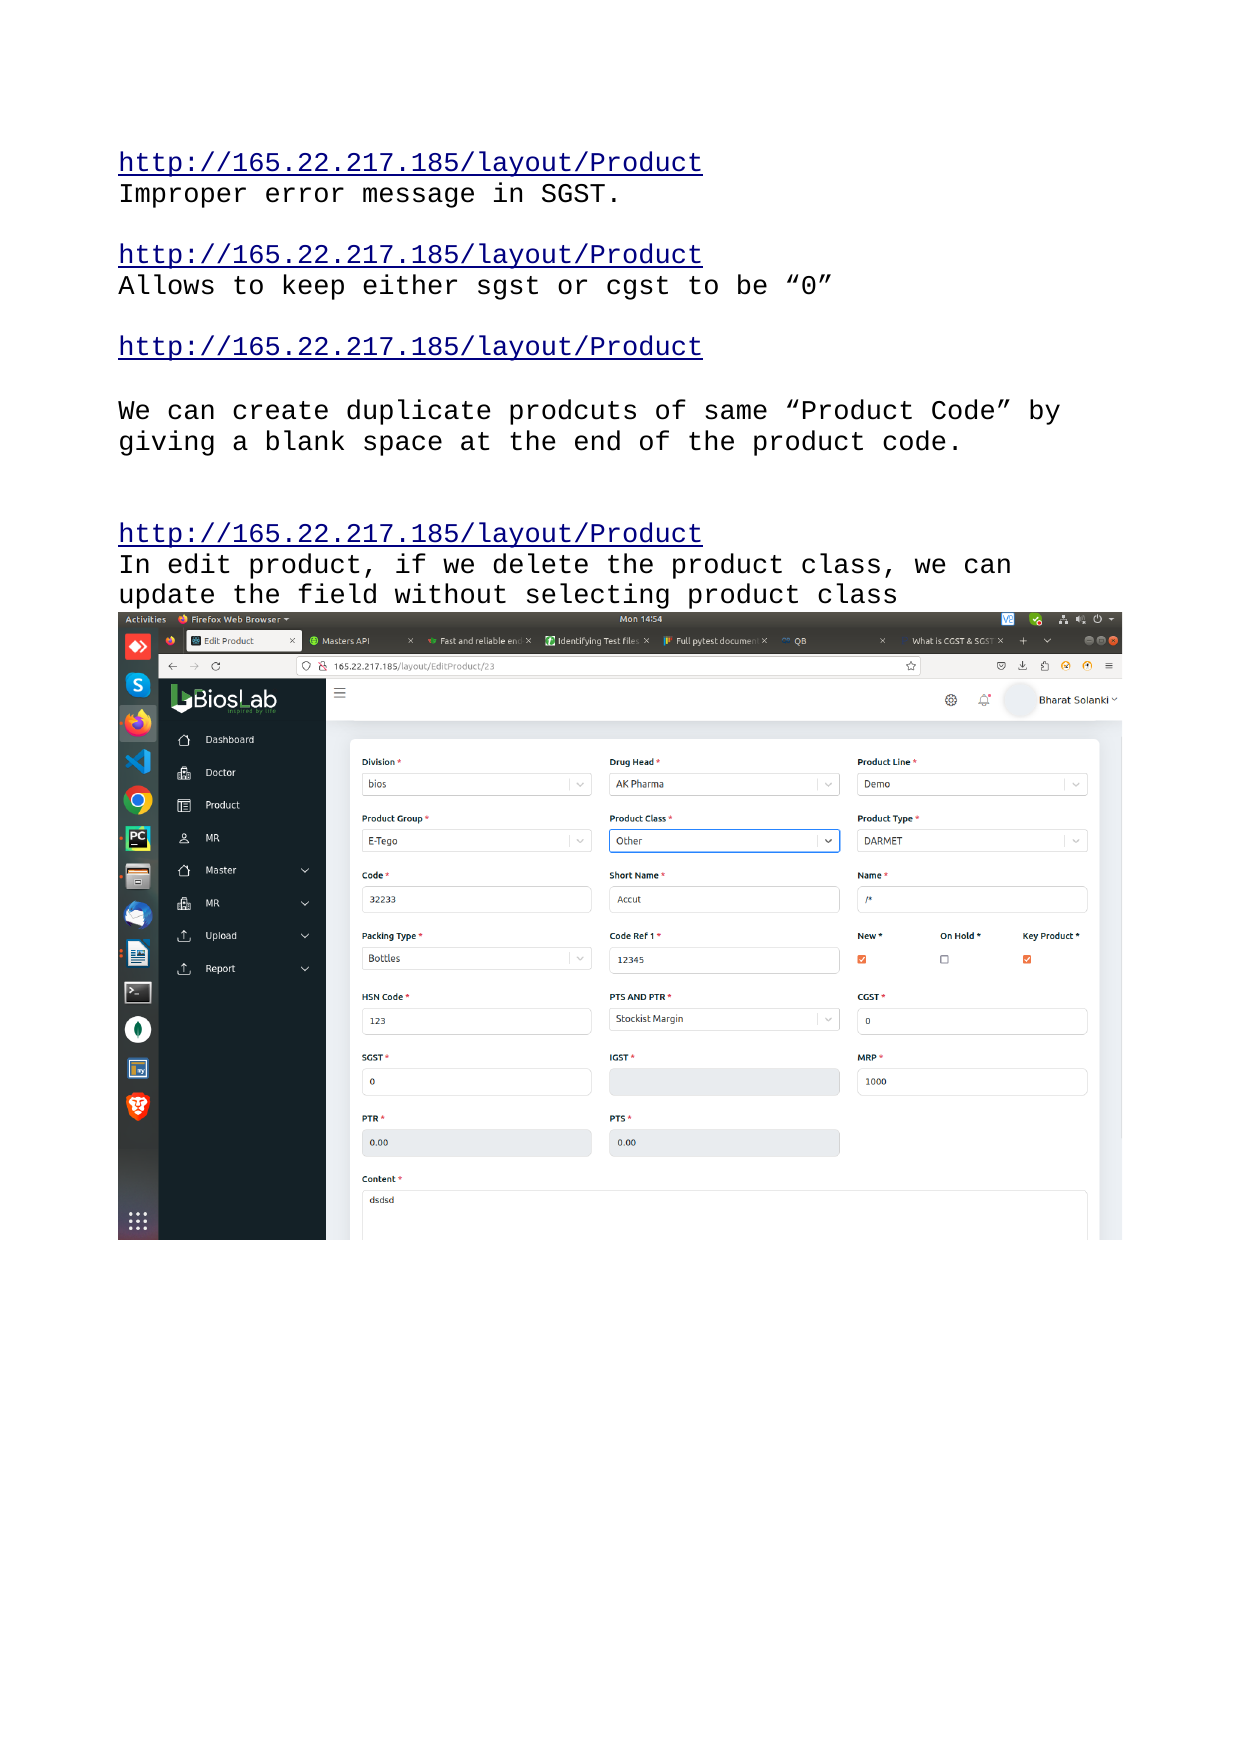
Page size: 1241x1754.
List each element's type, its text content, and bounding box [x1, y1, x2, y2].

text We can create duplicate prodcuts of same “Product Code” by giving a blank space at the end of the product code. [118, 397, 1122, 458]
picture [118, 612, 1123, 1240]
text http://165.22.217.185/layout/Product [118, 333, 1122, 364]
text In edit product, if we delete the product class, we can update the field without selecting product class [118, 551, 1122, 612]
text Allows to keep either sgst or cgst to be “0” [118, 272, 1122, 302]
text Improper error message in SGST. [118, 179, 1122, 210]
text http://165.22.217.185/layout/Product [118, 149, 1122, 179]
text http://165.22.217.185/layout/Product [118, 520, 1122, 551]
text http://165.22.217.185/layout/Product [118, 241, 1122, 272]
